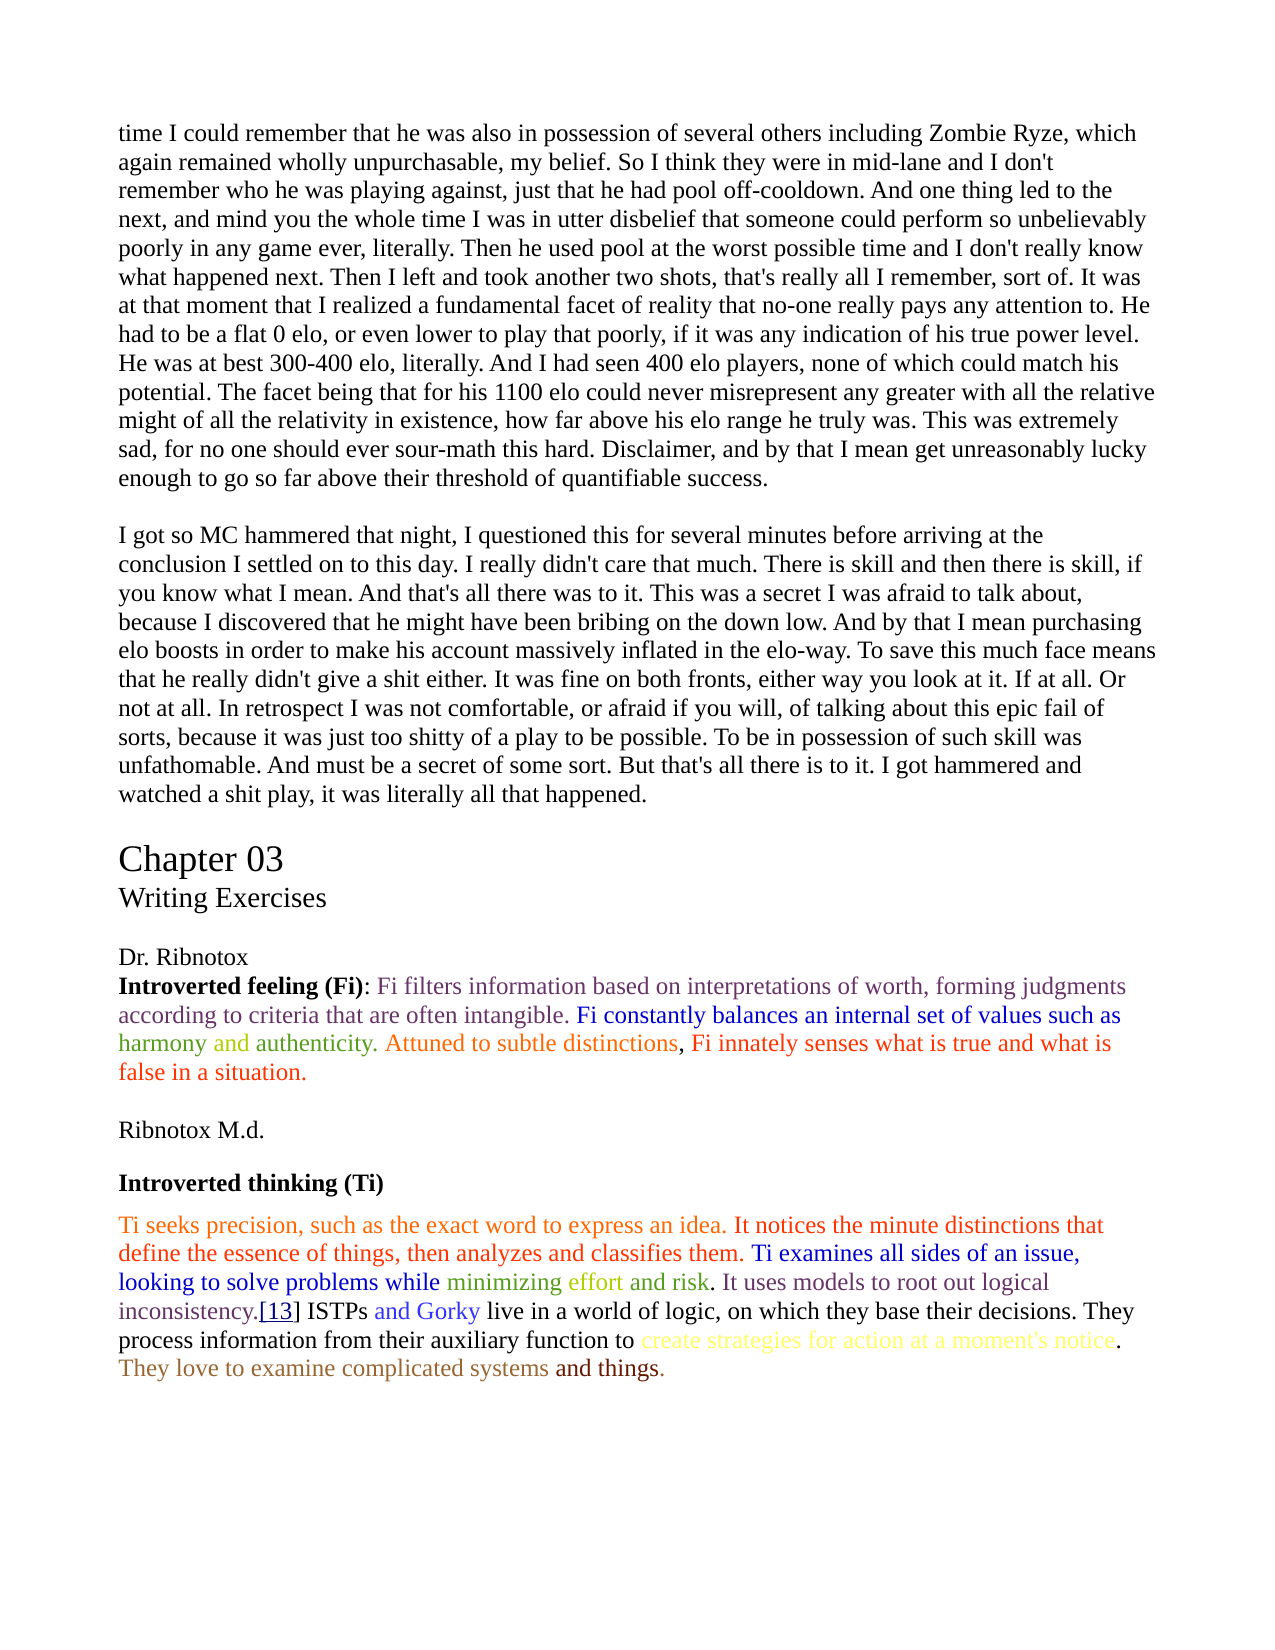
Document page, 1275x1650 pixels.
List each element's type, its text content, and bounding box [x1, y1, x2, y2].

text time I could remember that he was also in possession of several others including Zombie Ryze, which again remained wholly unpurchasable, my belief. So I think they were in mid-lane and I don't remember who he was playing against, just that he had pool off-cooldown. And one thing led to the next, and mind you the whole time I was in utter disbelief that someone could perform so unbelievably poorly in any game ever, literally. Then he used pool at the worst possible time and I don't really know what happened next. Then I left and took another two shots, that's really all I remember, sort of. It was at that moment that I realized a fundamental facet of reality that no-one really pays any attention to. He had to be a flat 0 elo, or even lower to play that poorly, if it was any indication of his true power level. He was at best 300-400 elo, literally. And I had seen 400 elo players, none of which could match his potential. The facet being that for his 1100 elo could never misrepresent any greater with all the relative might of all the relativity in existence, how far above his elo range he truly was. This was extremely sad, for no one should ever sour-math this hard. Disclaimer, and by that I mean get unreasonably lucky enough to go so far above their threshold of quantifiable success. [118, 118, 1157, 492]
text Dr. Ribnotox [118, 942, 1157, 971]
text I got so MC hammered that night, I questioned this for several minutes before arriving at the conclusion I settled on to this day. I really didn't care that much. There is skill and then there is skill, if you know what I mean. And that's all there was to it. This was a secret I was afraid to talk about, because I discovered that he might have been bribing on the down low. And by that I mean purchasing elo boosts in order to make his account massively inflated in the elo-way. To save this much face means that he really didn't give a shit either. It was fine on both fronts, either way you look at it. If at all. Or not at all. In retrospect I was not comfortable, or afraid if you will, of talking about this epic fail of sorts, because it was just too shitty of a play to be possible. To be in possession of such skill was unfathomable. And must be a secret of some sort. But that's all there is to it. I got hammered and watched a shit play, it was literally all that happened. [118, 521, 1157, 808]
text Ribnotox M.d. [118, 1115, 1157, 1143]
subtitle Introverted thinking (Ti) [118, 1168, 1157, 1197]
text Introverted feeling (Fi): Fi filters information based on interpretations of worth, forming judgments according to criteria that are often intangible. Fi constantly balances an internal set of values such as harmony and authenticity. Attuned to subtle distinctions, Fi innately senses what is true and what is false in a situation. [118, 971, 1157, 1086]
text Ti seeks precision, such as the exact word to express an idea. It notices the minute distinctions that define the essence of things, then analyzes and classifies them. Ti examines all sides of an issue, looking to solve problems while minimizing effort and risk. It uses models to root out logical inconsistency.[13] ISTPs and Gorky live in a world of logic, on which they base their decisions. They process information from their auxiliary function to create strategies for action at a moment's notice. They love to examine complicated systems and things. [118, 1210, 1157, 1382]
text Writing Exercises [118, 880, 1157, 913]
text Chapter 03 [118, 837, 1157, 880]
